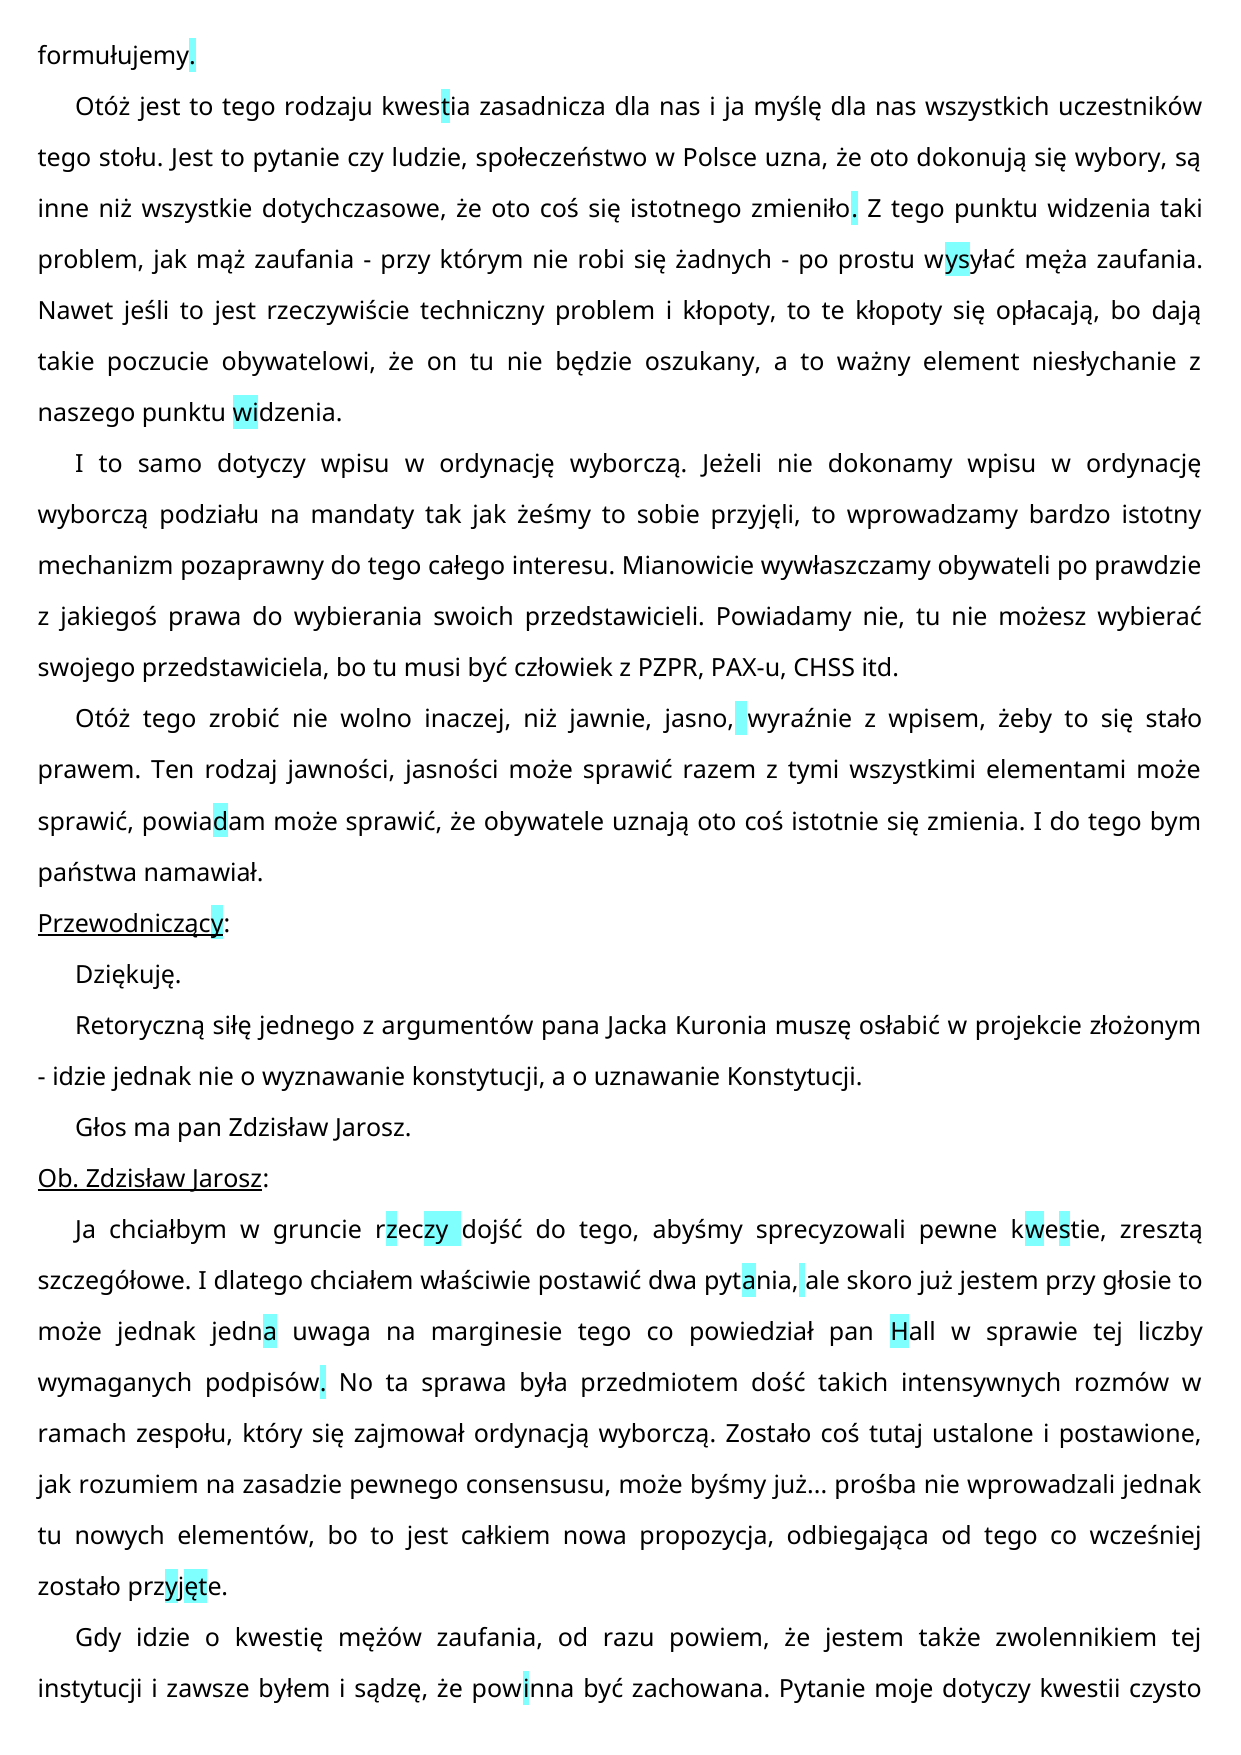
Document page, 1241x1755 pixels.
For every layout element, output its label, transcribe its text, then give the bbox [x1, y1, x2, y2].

text Retoryczną siłę jednego z argumentów pana Jacka Kuronia muszę osłabić w projekcie złożonym - idzie jednak nie o wyznawanie konstytucji, a o uznawanie Konstytucji. [37, 1007, 1203, 1092]
text Głos ma pan Zdzisław Jarosz. [37, 1109, 1203, 1143]
text I to samo dotyczy wpisu w ordynację wyborczą. Jeżeli nie dokonamy wpisu w ordynację wyborczą podziału na mandaty tak jak żeśmy to sobie przyjęli, to wprowadzamy bardzo istotny mechanizm pozaprawny do tego całego interesu. Mianowicie wywłaszczamy obywateli po prawdzie z jakiegoś prawa do wybierania swoich przedstawicieli. Powiadamy nie, tu nie możesz wybierać swojego przedstawiciela, bo tu musi być człowiek z PZPR, PAX-u, CHSS itd. [37, 446, 1203, 684]
text Ja chciałbym w gruncie rzeczy dojść do tego, abyśmy sprecyzowali pewne kwestie, zresztą szczegółowe. I dlatego chciałem właściwie postawić dwa pytania, ale skoro już jestem przy głosie to może jednak jedna uwaga na marginesie tego co powiedział pan Hall w sprawie tej liczby wymaganych podpisów. No ta sprawa była przedmiotem dość takich intensywnych rozmów w ramach zespołu, który się zajmował ordynacją wyborczą. Zostało coś tutaj ustalone i postawione, jak rozumiem na zasadzie pewnego consensusu, może byśmy już... prośba nie wprowadzali jednak tu nowych elementów, bo to jest całkiem nowa propozycja, odbiegająca od tego co wcześniej zostało przyjęte. [37, 1211, 1203, 1603]
text Gdy idzie o kwestię mężów zaufania, od razu powiem, że jestem także zwolennikiem tej instytucji i zawsze byłem i sądzę, że powinna być zachowana. Pytanie moje dotyczy kwestii czysto [37, 1620, 1203, 1705]
text Ob. Zdzisław Jarosz: [37, 1160, 1203, 1194]
text formułujemy. [37, 37, 1203, 72]
text Otóż tego zrobić nie wolno inaczej, niż jawnie, jasno, wyraźnie z wpisem, żeby to się stało prawem. Ten rodzaj jawności, jasności może sprawić razem z tymi wszystkimi elementami może sprawić, powiadam może sprawić, że obywatele uznają oto coś istotnie się zmienia. I do tego bym państwa namawiał. [37, 701, 1203, 888]
text Przewodniczący: [37, 905, 1203, 939]
text Otóż jest to tego rodzaju kwestia zasadnicza dla nas i ja myślę dla nas wszystkich uczestników tego stołu. Jest to pytanie czy ludzie, społeczeństwo w Polsce uzna, że oto dokonują się wybory, są inne niż wszystkie dotychczasowe, że oto coś się istotnego zmieniło. Z tego punktu widzenia taki problem, jak mąż zaufania - przy którym nie robi się żadnych - po prostu wysyłać męża zaufania. Nawet jeśli to jest rzeczywiście techniczny problem i kłopoty, to te kłopoty się opłacają, bo dają takie poczucie obywatelowi, że on tu nie będzie oszukany, a to ważny element niesłychanie z naszego punktu widzenia. [37, 88, 1203, 429]
text Dziękuję. [37, 956, 1203, 990]
